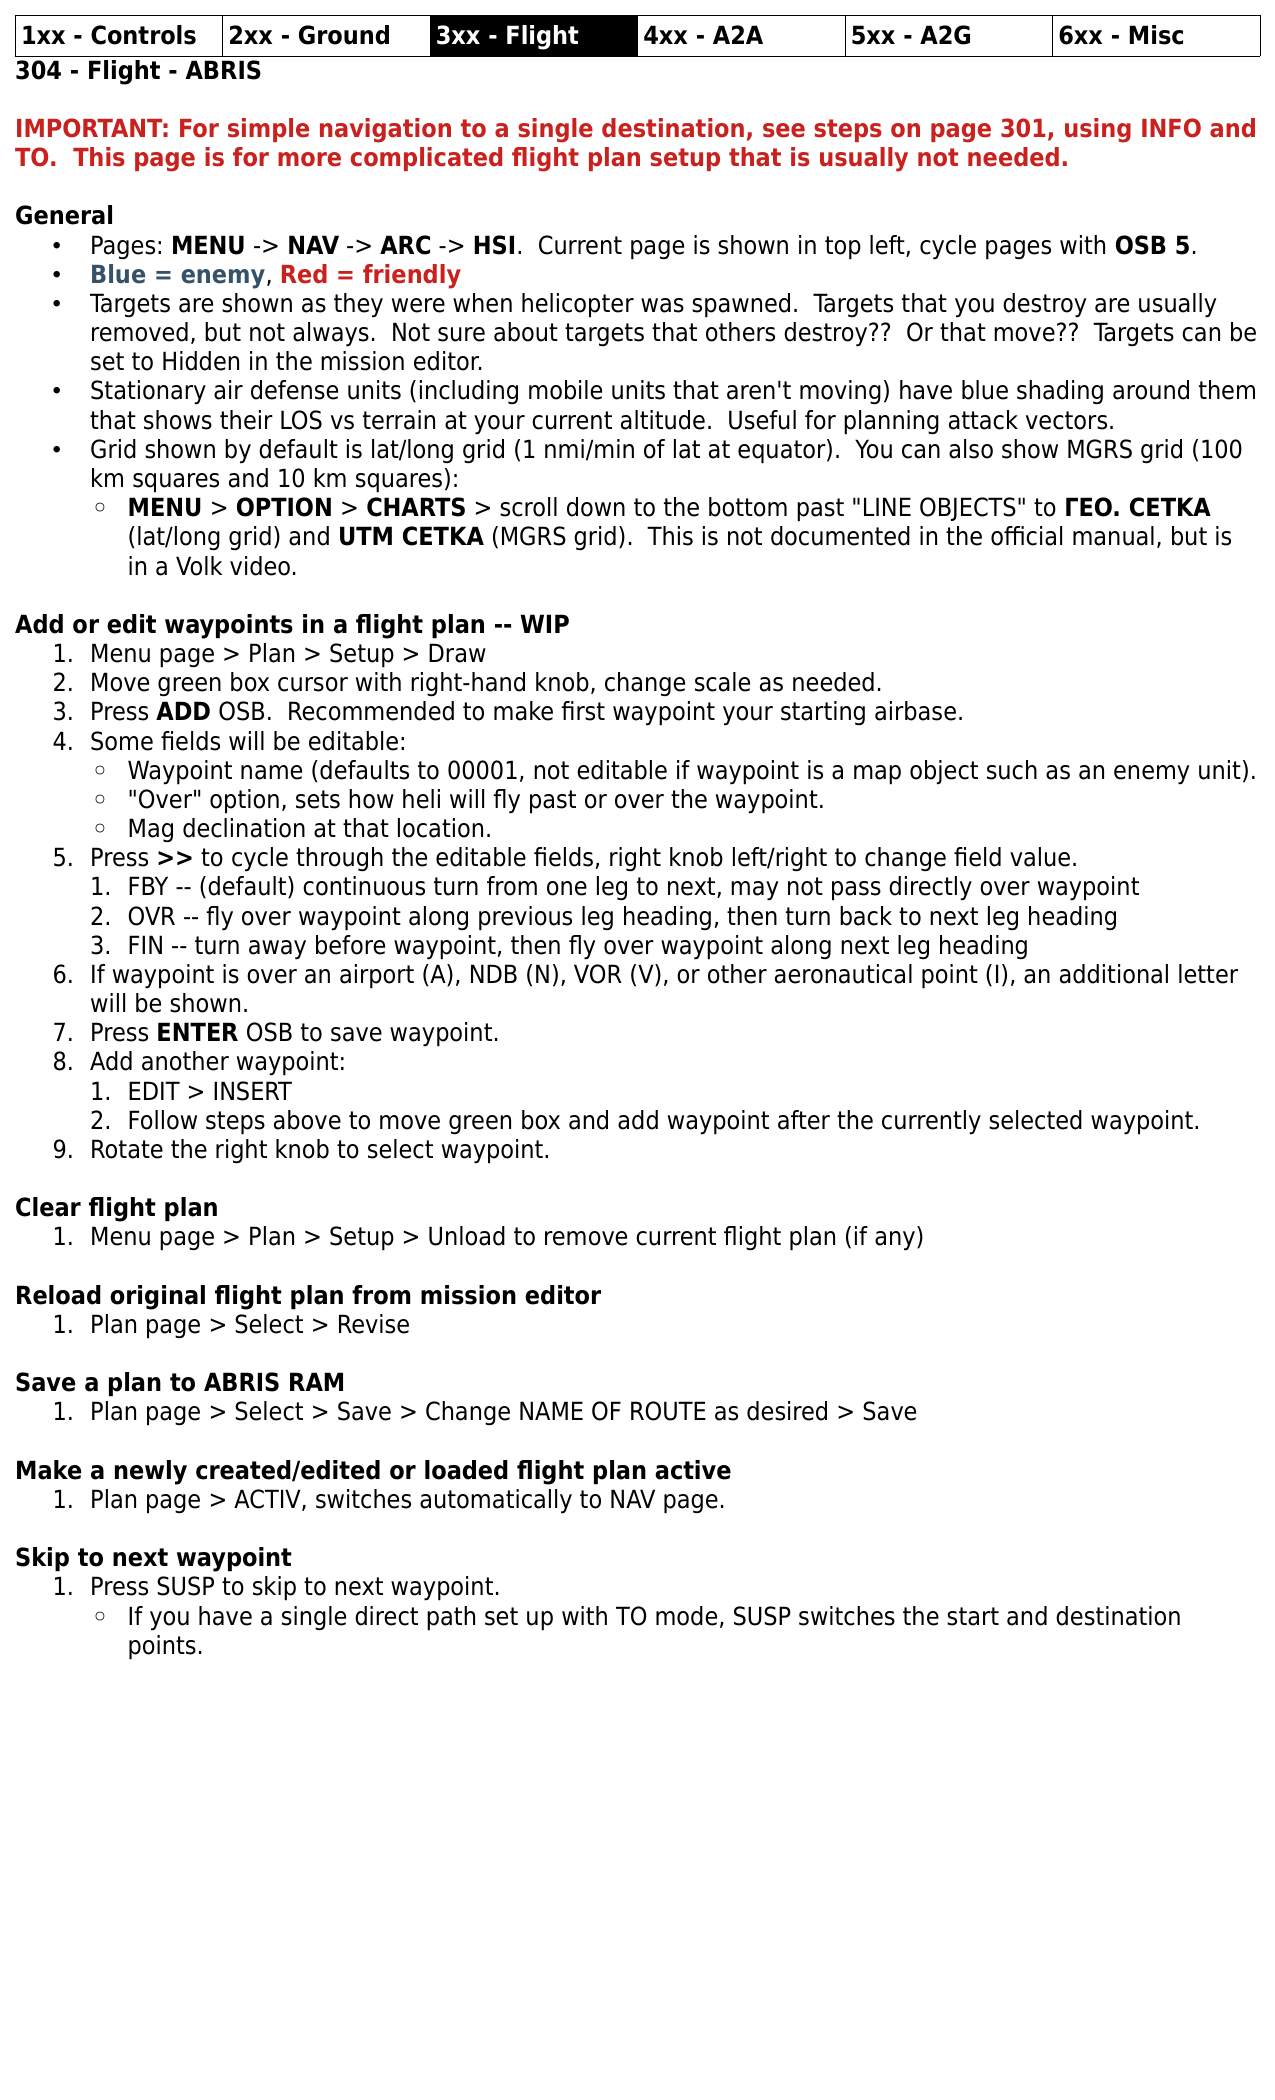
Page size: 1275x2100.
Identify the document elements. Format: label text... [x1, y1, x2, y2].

text Skip to next waypoint [15, 1543, 1260, 1572]
text General [15, 202, 1260, 231]
text Make a newly created/edited or loaded flight plan active [15, 1456, 1260, 1485]
list Rotate the right knob to select waypoint. [52, 1135, 1260, 1164]
table_header 3xx - Flight [431, 16, 637, 56]
list Follow steps above to move green box and add waypoint after the currently selected waypoint. [90, 1106, 1260, 1135]
list If you have a single direct path set up with TO mode, SUSP switches the start and destination points. [90, 1602, 1260, 1660]
list Menu page > Plan > Setup > Unload to remove current flight plan (if any) [52, 1222, 1260, 1252]
list FIN -- turn away before waypoint, then fly over waypoint along next leg heading [90, 931, 1260, 960]
list Move green box cursor with right-hand knob, change scale as needed. [52, 668, 1260, 697]
list Press >> to cycle through the editable fields, right knob left/right to change field value. [52, 843, 1260, 872]
list Press SUSP to skip to next waypoint. [52, 1572, 1260, 1602]
list Some fields will be editable: [52, 727, 1260, 756]
list FBY -- (default) continuous turn from one leg to next, may not pass directly over waypoint [90, 872, 1260, 902]
table_header 5xx - A2G [846, 16, 1052, 56]
list Plan page > Select > Save > Change NAME OF ROUTE as desired > Save [52, 1397, 1260, 1427]
list Blue = enemy, Red = friendly [52, 260, 1260, 289]
table_header 2xx - Ground [223, 16, 430, 56]
text Add or edit waypoints in a flight plan -- WIP [15, 610, 1260, 639]
list Grid shown by default is lat/long grid (1 nmi/min of lat at equator). You can also show MGRS grid (100 km squares and 10 km squares): [52, 435, 1260, 493]
list Plan page > Select > Revise [52, 1310, 1260, 1339]
list Waypoint name (defaults to 00001, not editable if waypoint is a map object such as an enemy unit). [90, 756, 1260, 785]
list Targets are shown as they were when helicopter was spawned. Targets that you destroy are usually removed, but not always. Not sure about targets that others destroy?? Or that move?? Targets can be set to Hidden in the mission editor. [52, 289, 1260, 377]
list If waypoint is over an airport (A), NDB (N), VOR (V), or other aeronautical point (I), an additional letter will be shown. [52, 960, 1260, 1018]
list EDIT > INSERT [90, 1077, 1260, 1106]
list OVR -- fly over waypoint along previous leg heading, then turn back to next leg heading [90, 902, 1260, 931]
list Pages: MENU -> NAV -> ARC -> HSI. Current page is shown in top left, cycle pages with OSB 5. [52, 231, 1260, 260]
table_header 6xx - Misc [1053, 16, 1260, 56]
list Menu page > Plan > Setup > Draw [52, 639, 1260, 668]
list Add another waypoint: [52, 1047, 1260, 1077]
list Stationary air defense units (including mobile units that aren't moving) have blue shading around them that shows their LOS vs terrain at your current altitude. Useful for planning attack vectors. [52, 377, 1260, 435]
list Press ADD OSB. Recommended to make first waypoint your starting airbase. [52, 697, 1260, 727]
text 304 - Flight - ABRIS [15, 57, 1260, 85]
list "Over" option, sets how heli will fly past or over the waypoint. [90, 785, 1260, 814]
table_header 4xx - A2A [638, 16, 845, 56]
text Save a plan to ABRIS RAM [15, 1368, 1260, 1397]
list MENU > OPTION > CHARTS > scroll down to the bottom past "LINE OBJECTS" to ГEO. CETKA (lat/long grid) and UTM CETKA (MGRS grid). This is not documented in the official manual, but is in a Volk video. [90, 493, 1260, 581]
table_header 1xx - Controls [16, 16, 222, 56]
text Clear flight plan [15, 1193, 1260, 1222]
list Press ENTER OSB to save waypoint. [52, 1018, 1260, 1047]
text Reload original flight plan from mission editor [15, 1281, 1260, 1310]
text IMPORTANT: For simple navigation to a single destination, see steps on page 301, using INFO and TO. This page is for more complicated flight plan setup that is usually not needed. [15, 114, 1260, 172]
list Plan page > ACTIV, switches automatically to NAV page. [52, 1485, 1260, 1514]
list Mag declination at that location. [90, 814, 1260, 843]
